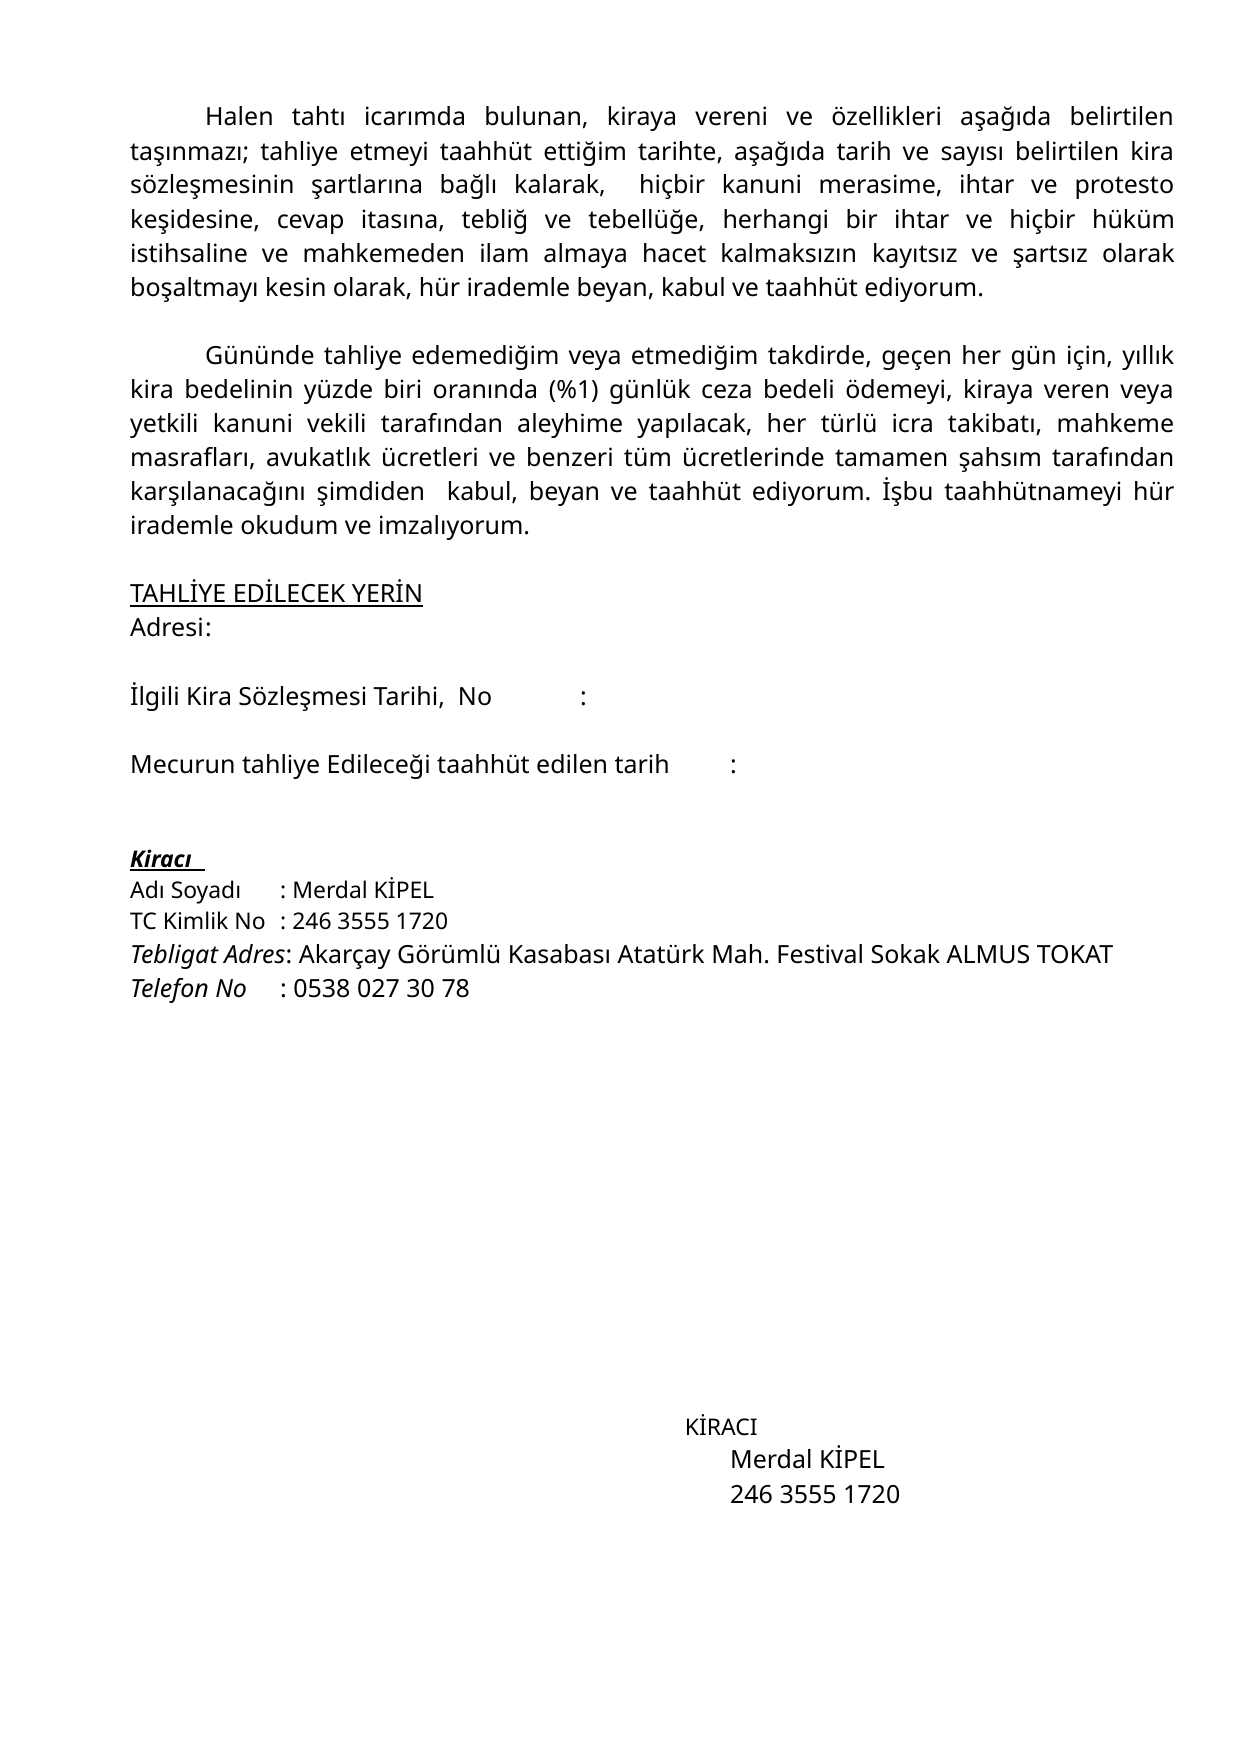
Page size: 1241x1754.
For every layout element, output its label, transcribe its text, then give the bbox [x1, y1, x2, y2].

text Adresi : [130, 610, 1175, 644]
text Merdal KİPEL 246 3555 1720 [130, 1442, 1175, 1510]
text Adı Soyadı : Merdal KİPEL [130, 874, 1175, 905]
text Mecurun tahliye Edileceği taahhüt edilen tarih : [130, 746, 1175, 780]
text Halen tahtı icarımda bulunan, kiraya vereni ve özellikleri aşağıda belirtilen taşınmazı; tahliye etmeyi taahhüt ettiğim tarihte, aşağıda tarih ve sayısı belirtilen kira sözleşmesinin şartlarına bağlı kalarak, hiçbir kanuni merasime, ihtar ve protesto keşidesine, cevap itasına, tebliğ ve tebellüğe, herhangi bir ihtar ve hiçbir hüküm istihsaline ve mahkemeden ilam almaya hacet kalmaksızın kayıtsız ve şartsız olarak boşaltmayı kesin olarak, hür irademle beyan, kabul ve taahhüt ediyorum. [130, 99, 1175, 303]
text Telefon No : 0538 027 30 78 [130, 971, 1175, 1005]
text TAHLİYE EDİLECEK YERİN [130, 576, 1175, 610]
text Gününde tahliye edemediğim veya etmediğim takdirde, geçen her gün için, yıllık kira bedelinin yüzde biri oranında (%1) günlük ceza bedeli ödemeyi, kiraya veren veya yetkili kanuni vekili tarafından aleyhime yapılacak, her türlü icra takibatı, mahkeme masrafları, avukatlık ücretleri ve benzeri tüm ücretlerinde tamamen şahsım tarafından karşılanacağını şimdiden kabul, beyan ve taahhüt ediyorum. İşbu taahhütnameyi hür irademle okudum ve imzalıyorum. [130, 337, 1175, 542]
text KİRACI [130, 1411, 1175, 1442]
text TC Kimlik No : 246 3555 1720 [130, 905, 1175, 937]
text Kiracı [130, 843, 1175, 874]
text Tebligat Adres: Akarçay Görümlü Kasabası Atatürk Mah. Festival Sokak ALMUS TOKAT [130, 937, 1175, 971]
text İlgili Kira Sözleşmesi Tarihi, No : [130, 678, 1175, 712]
